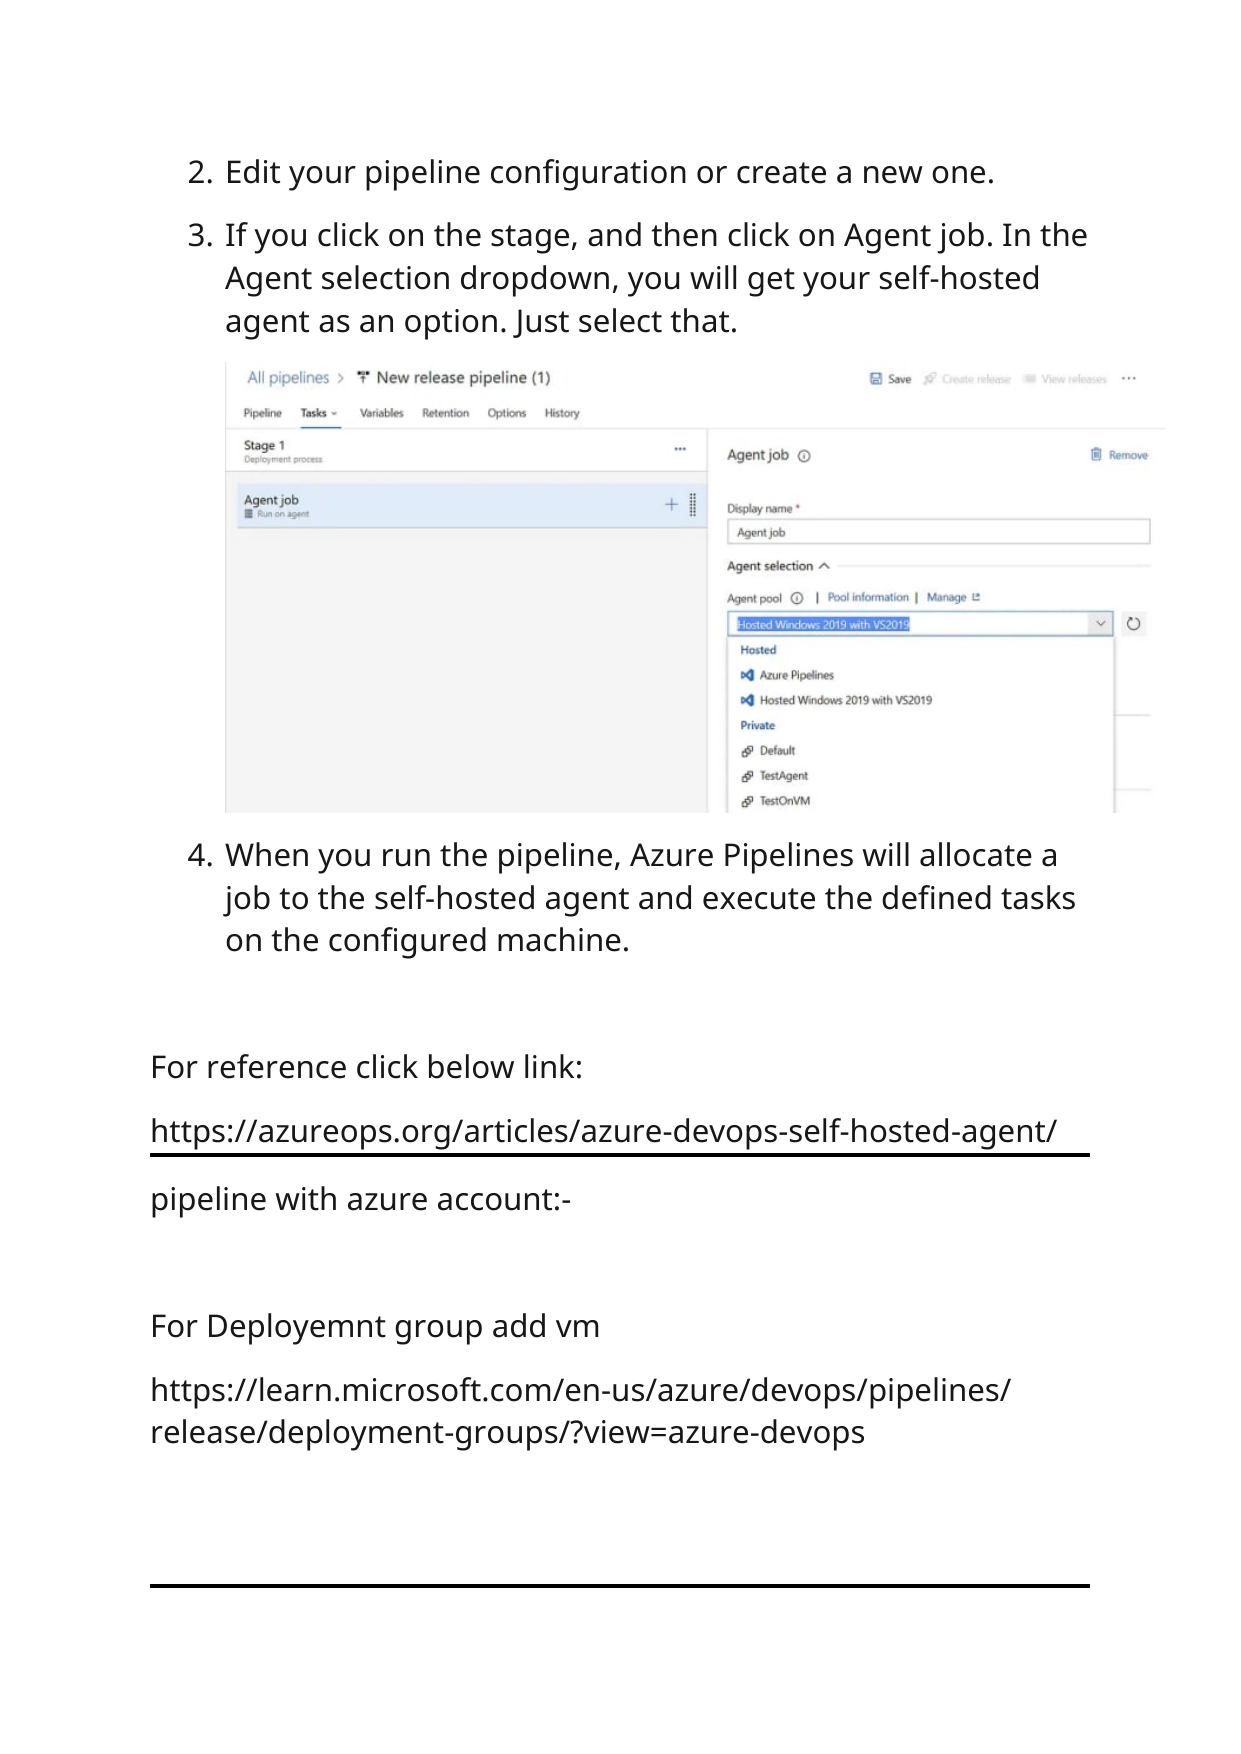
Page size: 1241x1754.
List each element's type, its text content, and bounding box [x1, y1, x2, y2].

text https://learn.microsoft.com/en-us/azure/devops/pipelines/release/deployment-groups/?view=azure-devops [150, 1368, 1090, 1453]
text pipeline with azure account:- [150, 1177, 1090, 1220]
list When you run the pipeline, Azure Pipelines will allocate a job to the self-hosted agent and execute the defined tasks on the configured machine. [187, 833, 1090, 961]
list If you click on the stage, and then click on Agent job. In the Agent selection dropdown, you will get your self-hosted agent as an option. Just select that. [187, 213, 1090, 341]
list Edit your pipeline configuration or create a new one. [187, 150, 1090, 193]
text For Deployemnt group add vm [150, 1304, 1090, 1347]
text https://azureops.org/articles/azure-devops-self-hosted-agent/ [150, 1109, 1090, 1153]
text For reference click below link: [150, 1045, 1090, 1088]
